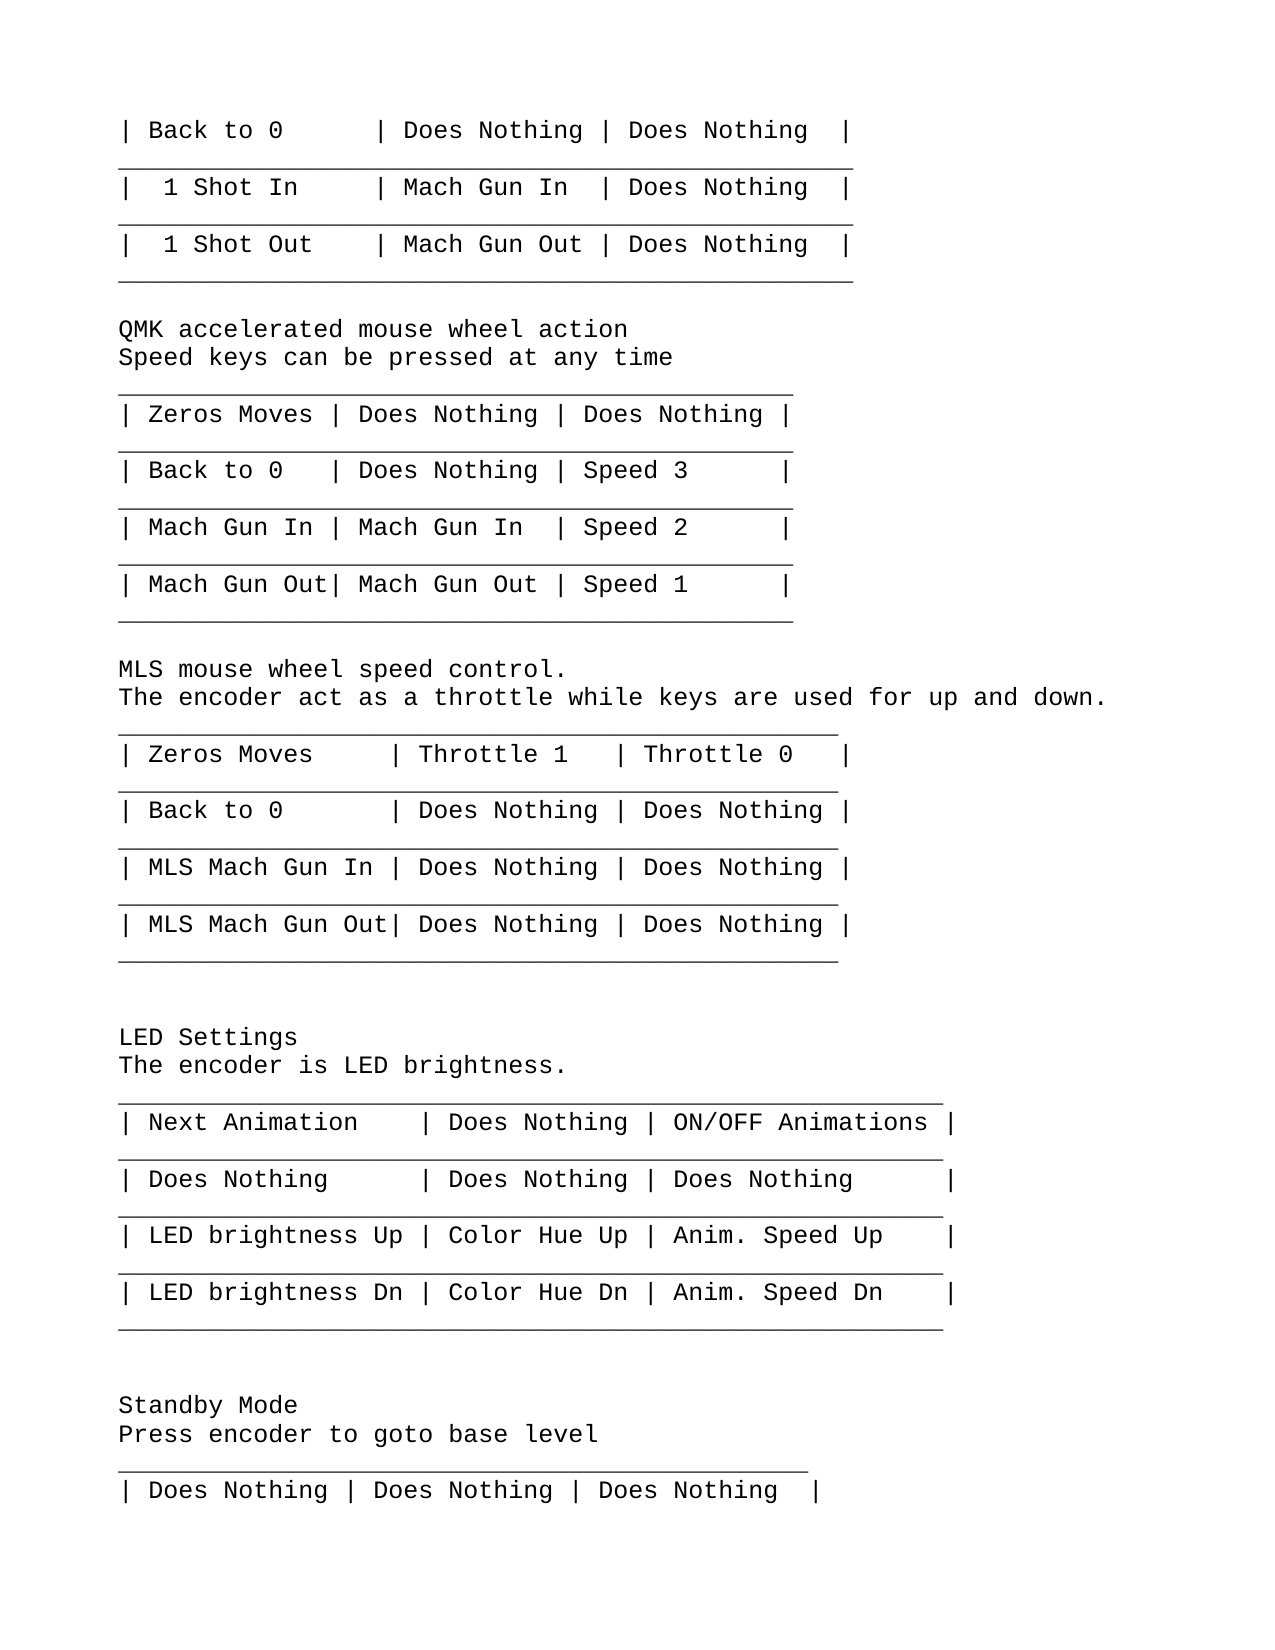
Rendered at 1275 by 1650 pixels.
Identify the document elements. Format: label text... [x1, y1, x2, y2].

text _______________________________________________________ [118, 1138, 1157, 1166]
text | Does Nothing | Does Nothing | Does Nothing | [118, 1166, 1157, 1195]
text The encoder is LED brightness. [118, 1053, 1157, 1081]
text | Back to 0 | Does Nothing | Does Nothing | [118, 118, 1157, 146]
text | LED brightness Dn | Color Hue Dn | Anim. Speed Dn | [118, 1280, 1157, 1308]
text LED Settings [118, 1025, 1157, 1053]
text _____________________________________________ [118, 543, 1157, 571]
text _____________________________________________ [118, 373, 1157, 401]
text Press encoder to goto base level [118, 1421, 1157, 1450]
text _______________________________________________________ [118, 1195, 1157, 1223]
text _______________________________________________________ [118, 1081, 1157, 1110]
text _________________________________________________ [118, 260, 1157, 288]
text _____________________________________________ [118, 600, 1157, 628]
text _____________________________________________ [118, 486, 1157, 515]
text | MLS Mach Gun In | Does Nothing | Does Nothing | [118, 855, 1157, 883]
text | Next Animation | Does Nothing | ON/OFF Animations | [118, 1110, 1157, 1138]
text | Mach Gun In | Mach Gun In | Speed 2 | [118, 515, 1157, 543]
text Speed keys can be pressed at any time [118, 345, 1157, 373]
text | LED brightness Up | Color Hue Up | Anim. Speed Up | [118, 1223, 1157, 1251]
text | 1 Shot In | Mach Gun In | Does Nothing | [118, 175, 1157, 203]
text | MLS Mach Gun Out| Does Nothing | Does Nothing | [118, 911, 1157, 940]
text ________________________________________________ [118, 770, 1157, 798]
text ________________________________________________ [118, 940, 1157, 968]
text | Zeros Moves | Throttle 1 | Throttle 0 | [118, 741, 1157, 770]
text | 1 Shot Out | Mach Gun Out | Does Nothing | [118, 231, 1157, 260]
text | Back to 0 | Does Nothing | Does Nothing | [118, 798, 1157, 826]
text | Zeros Moves | Does Nothing | Does Nothing | [118, 401, 1157, 430]
text _______________________________________________________ [118, 1308, 1157, 1336]
text The encoder act as a throttle while keys are used for up and down. [118, 685, 1157, 713]
text | Back to 0 | Does Nothing | Speed 3 | [118, 458, 1157, 486]
text ______________________________________________ [118, 1450, 1157, 1478]
text | Does Nothing | Does Nothing | Does Nothing | [118, 1478, 1157, 1506]
text ________________________________________________ [118, 883, 1157, 911]
text _________________________________________________ [118, 146, 1157, 175]
text _____________________________________________ [118, 430, 1157, 458]
text ________________________________________________ [118, 713, 1157, 741]
text Standby Mode [118, 1393, 1157, 1421]
text QMK accelerated mouse wheel action [118, 316, 1157, 345]
text | Mach Gun Out| Mach Gun Out | Speed 1 | [118, 571, 1157, 600]
text _______________________________________________________ [118, 1251, 1157, 1280]
text MLS mouse wheel speed control. [118, 656, 1157, 685]
text _________________________________________________ [118, 203, 1157, 231]
text ________________________________________________ [118, 826, 1157, 855]
